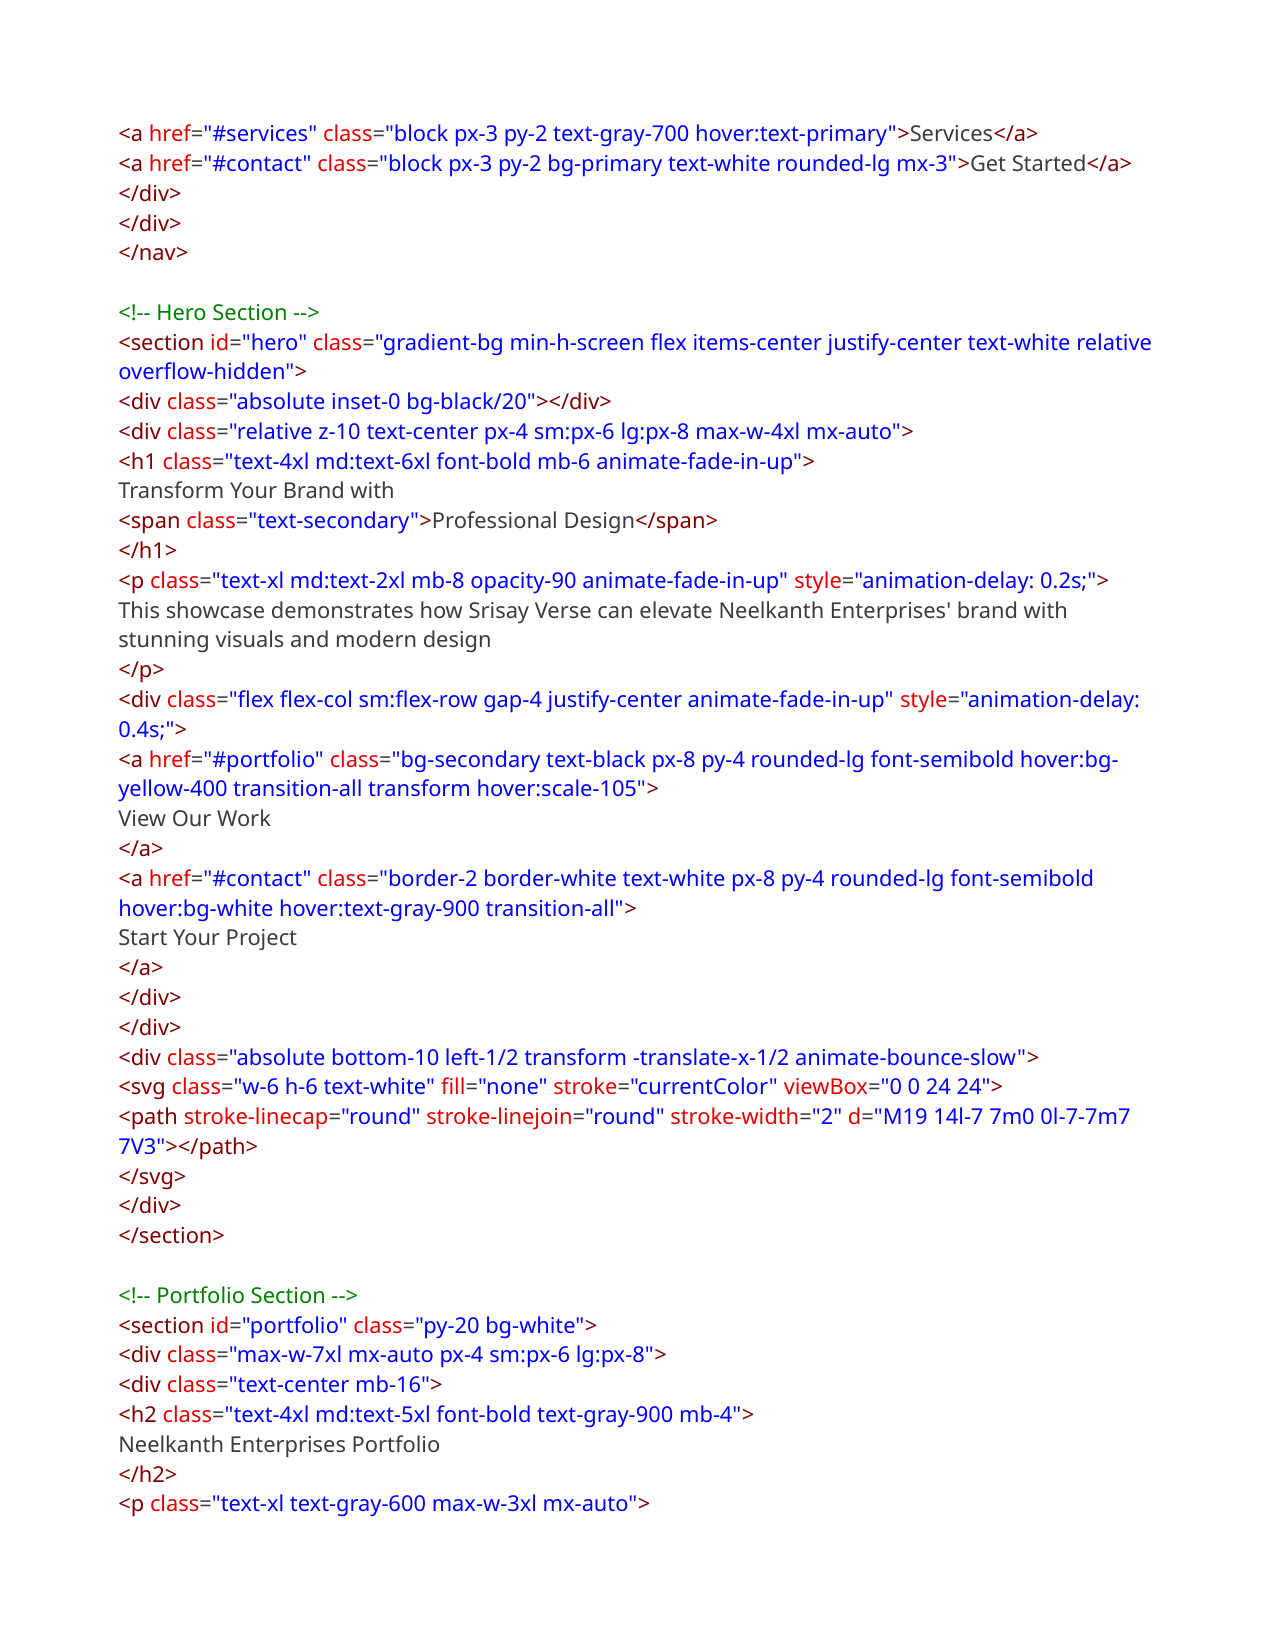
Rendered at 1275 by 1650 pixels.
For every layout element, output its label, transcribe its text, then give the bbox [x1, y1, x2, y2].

text <div class="text-center mb-16"> [118, 1369, 1157, 1399]
text <section id="hero" class="gradient-bg min-h-screen flex items-center justify-center text-white relative overflow-hidden"> [118, 327, 1157, 386]
text <p class="text-xl text-gray-600 max-w-3xl mx-auto"> [118, 1488, 1157, 1518]
text <p class="text-xl md:text-2xl mb-8 opacity-90 animate-fade-in-up" style="animation-delay: 0.2s;"> [118, 565, 1157, 595]
text <h1 class="text-4xl md:text-6xl font-bold mb-6 animate-fade-in-up"> [118, 446, 1157, 476]
text <a href="#contact" class="border-2 border-white text-white px-8 py-4 rounded-lg font-semibold hover:bg-white hover:text-gray-900 transition-all"> [118, 863, 1157, 922]
text <section id="portfolio" class="py-20 bg-white"> [118, 1309, 1157, 1339]
text </a> [118, 833, 1157, 863]
text <span class="text-secondary">Professional Design</span> [118, 505, 1157, 535]
text Neelkanth Enterprises Portfolio [118, 1429, 1157, 1458]
text </div> [118, 1012, 1157, 1042]
text <path stroke-linecap="round" stroke-linejoin="round" stroke-width="2" d="M19 14l-7 7m0 0l-7-7m7 7V3"></path> [118, 1101, 1157, 1161]
text </div> [118, 178, 1157, 207]
text </svg> [118, 1161, 1157, 1191]
text View Our Work [118, 803, 1157, 833]
text <a href="#contact" class="block px-3 py-2 bg-primary text-white rounded-lg mx-3">Get Started</a> [118, 148, 1157, 178]
text </nav> [118, 237, 1157, 267]
text <svg class="w-6 h-6 text-white" fill="none" stroke="currentColor" viewBox="0 0 24 24"> [118, 1071, 1157, 1101]
text <a href="#portfolio" class="bg-secondary text-black px-8 py-4 rounded-lg font-semibold hover:bg-yellow-400 transition-all transform hover:scale-105"> [118, 744, 1157, 803]
text </h2> [118, 1458, 1157, 1488]
text <a href="#services" class="block px-3 py-2 text-gray-700 hover:text-primary">Services</a> [118, 118, 1157, 148]
text </a> [118, 952, 1157, 982]
text </p> [118, 654, 1157, 684]
text <div class="max-w-7xl mx-auto px-4 sm:px-6 lg:px-8"> [118, 1339, 1157, 1369]
text <div class="absolute inset-0 bg-black/20"></div> [118, 386, 1157, 416]
text </h1> [118, 535, 1157, 565]
text <h2 class="text-4xl md:text-5xl font-bold text-gray-900 mb-4"> [118, 1399, 1157, 1429]
text <!-- Portfolio Section --> [118, 1280, 1157, 1309]
text <div class="relative z-10 text-center px-4 sm:px-6 lg:px-8 max-w-4xl mx-auto"> [118, 416, 1157, 446]
text <div class="absolute bottom-10 left-1/2 transform -translate-x-1/2 animate-bounce-slow"> [118, 1042, 1157, 1071]
text </div> [118, 1191, 1157, 1220]
text <div class="flex flex-col sm:flex-row gap-4 justify-center animate-fade-in-up" style="animation-delay: 0.4s;"> [118, 684, 1157, 744]
text <!-- Hero Section --> [118, 297, 1157, 327]
text </section> [118, 1220, 1157, 1250]
text </div> [118, 207, 1157, 237]
text </div> [118, 982, 1157, 1012]
text This showcase demonstrates how Srisay Verse can elevate Neelkanth Enterprises' brand with stunning visuals and modern design [118, 595, 1157, 654]
text Start Your Project [118, 922, 1157, 952]
text Transform Your Brand with [118, 476, 1157, 505]
